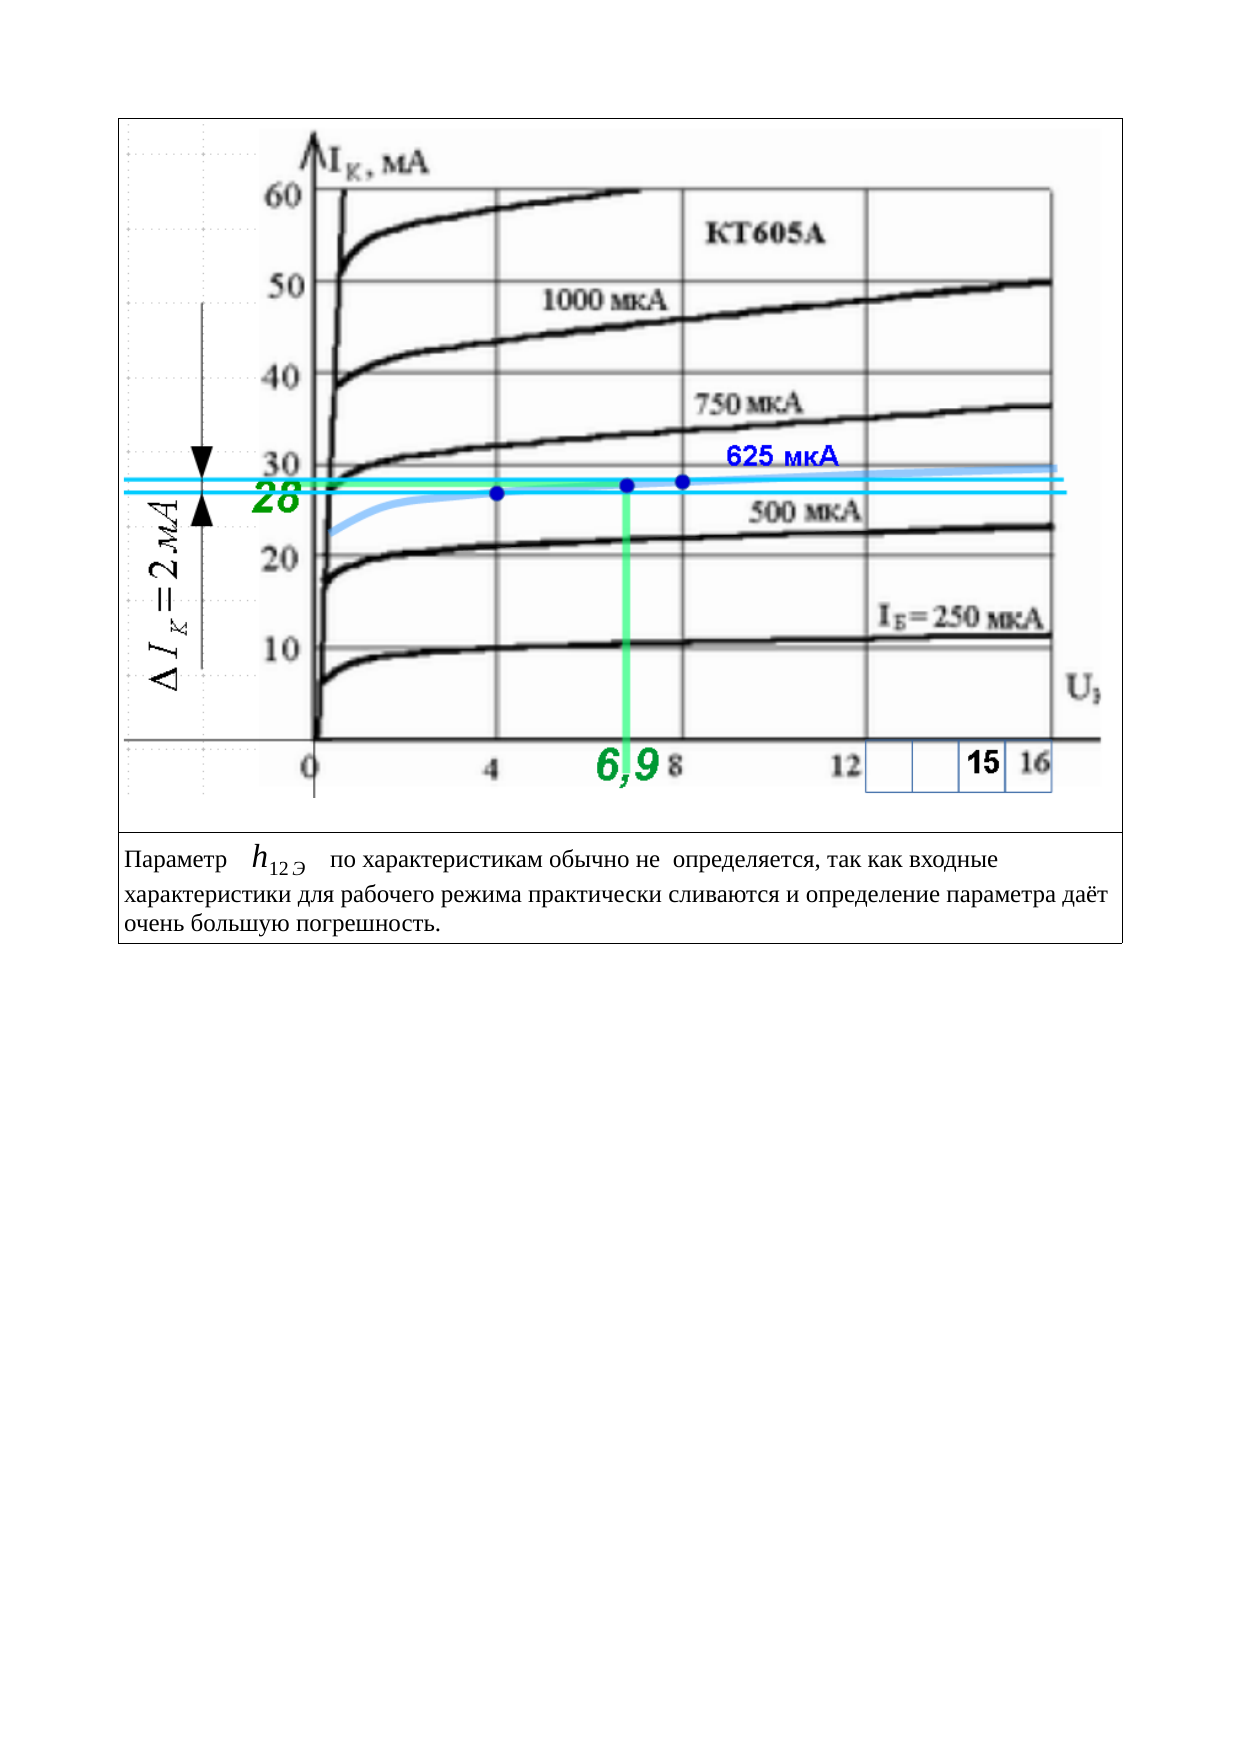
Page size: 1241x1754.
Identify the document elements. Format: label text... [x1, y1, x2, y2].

table_cell [119, 119, 1122, 832]
table_cell Параметр по характеристикам обычно не определяется, так как входные характеристики для рабочего режима практически сливаются и определение параметра даёт очень большую погрешность. [119, 833, 1122, 943]
picture [123, 123, 1117, 798]
